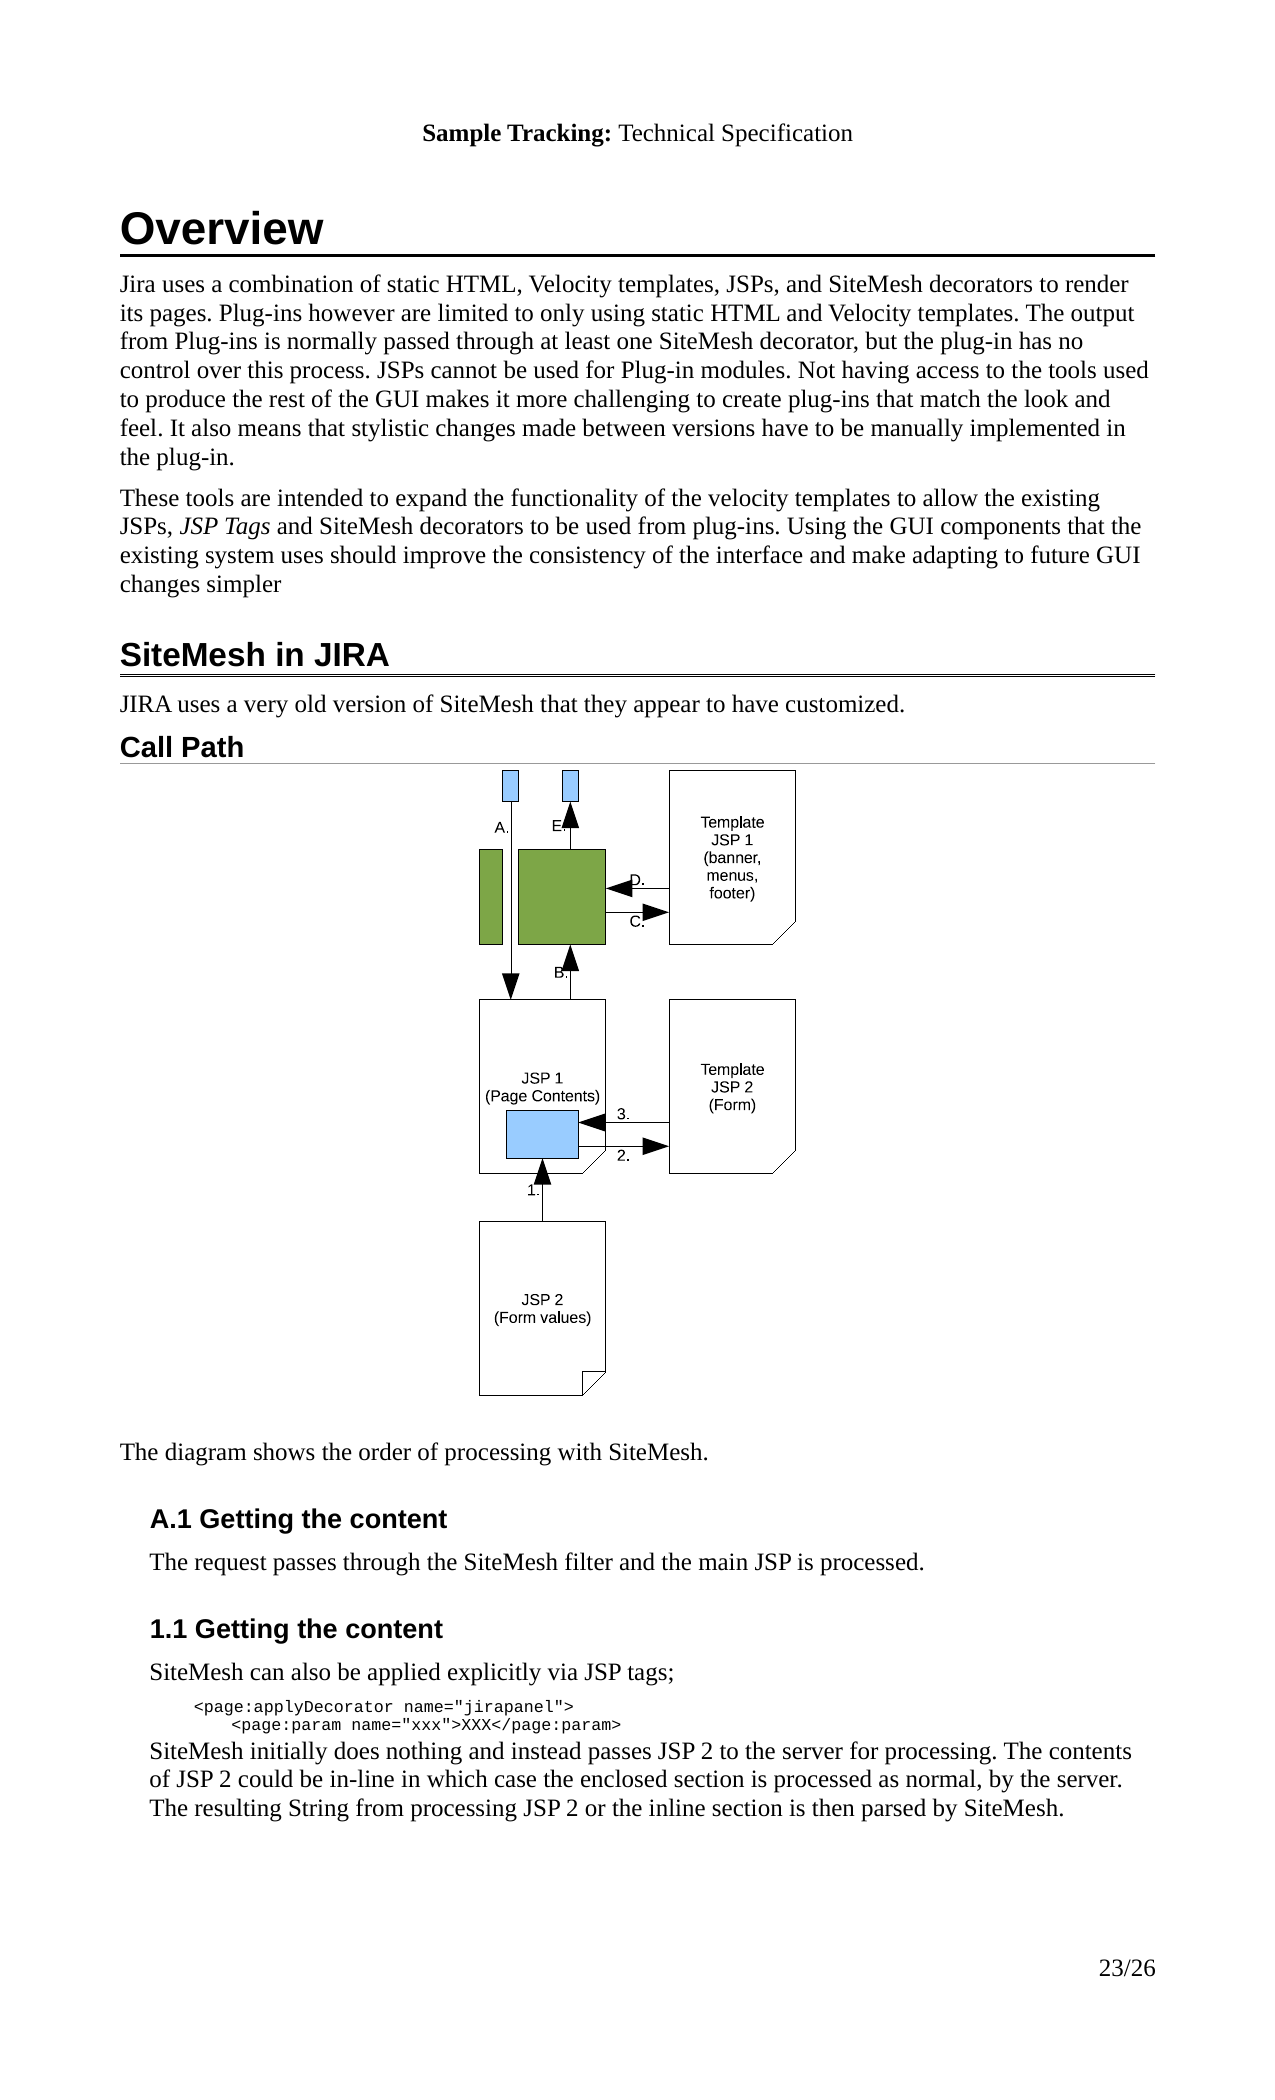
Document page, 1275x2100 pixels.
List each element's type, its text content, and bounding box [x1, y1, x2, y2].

subtitle SiteMesh in JIRA [119, 635, 1155, 676]
text JIRA uses a very old version of SiteMesh that they appear to have customized. [119, 689, 1155, 717]
text <page:param name="xxx">XXX</page:param> [193, 1717, 1155, 1736]
text SiteMesh can also be applied explicitly via JSP tags; [149, 1657, 1155, 1686]
text Jira uses a combination of static HTML, Velocity templates, JSPs, and SiteMesh decorators to render its pages. Plug-ins however are limited to only using static HTML and Velocity templates. The output from Plug-ins is normally passed through at least one SiteMesh decorator, but the plug-in has no control over this process. JSPs cannot be used for Plug-in modules. Not having access to the tools used to produce the rest of the GUI makes it more challenging to create plug-ins that match the look and feel. It also means that stylistic changes made between versions have to be manually implemented in the plug-in. [119, 269, 1155, 470]
subtitle Call Path [119, 730, 1155, 764]
text The request passes through the SiteMesh filter and the main JSP is processed. [149, 1547, 1155, 1576]
subtitle A.1 Getting the content [149, 1503, 1155, 1534]
text <page:applyDecorator name="jirapanel"> [193, 1698, 1155, 1717]
subtitle Overview [119, 202, 1155, 257]
text SiteMesh initially does nothing and instead passes JSP 2 to the server for processing. The contents of JSP 2 could be in-line in which case the enclosed section is processed as normal, by the server. The resulting String from processing JSP 2 or the inline section is then parsed by SiteMesh. [149, 1736, 1155, 1822]
text The diagram shows the order of processing with SiteMesh. [119, 1437, 1155, 1466]
text These tools are intended to expand the functionality of the velocity templates to allow the existing JSPs, JSP Tags and SiteMesh decorators to be used from plug-ins. Using the GUI components that the existing system uses should improve the consistency of the interface and make adapting to future GUI changes simpler [119, 483, 1155, 598]
subtitle 1.1 Getting the content [149, 1613, 1155, 1644]
